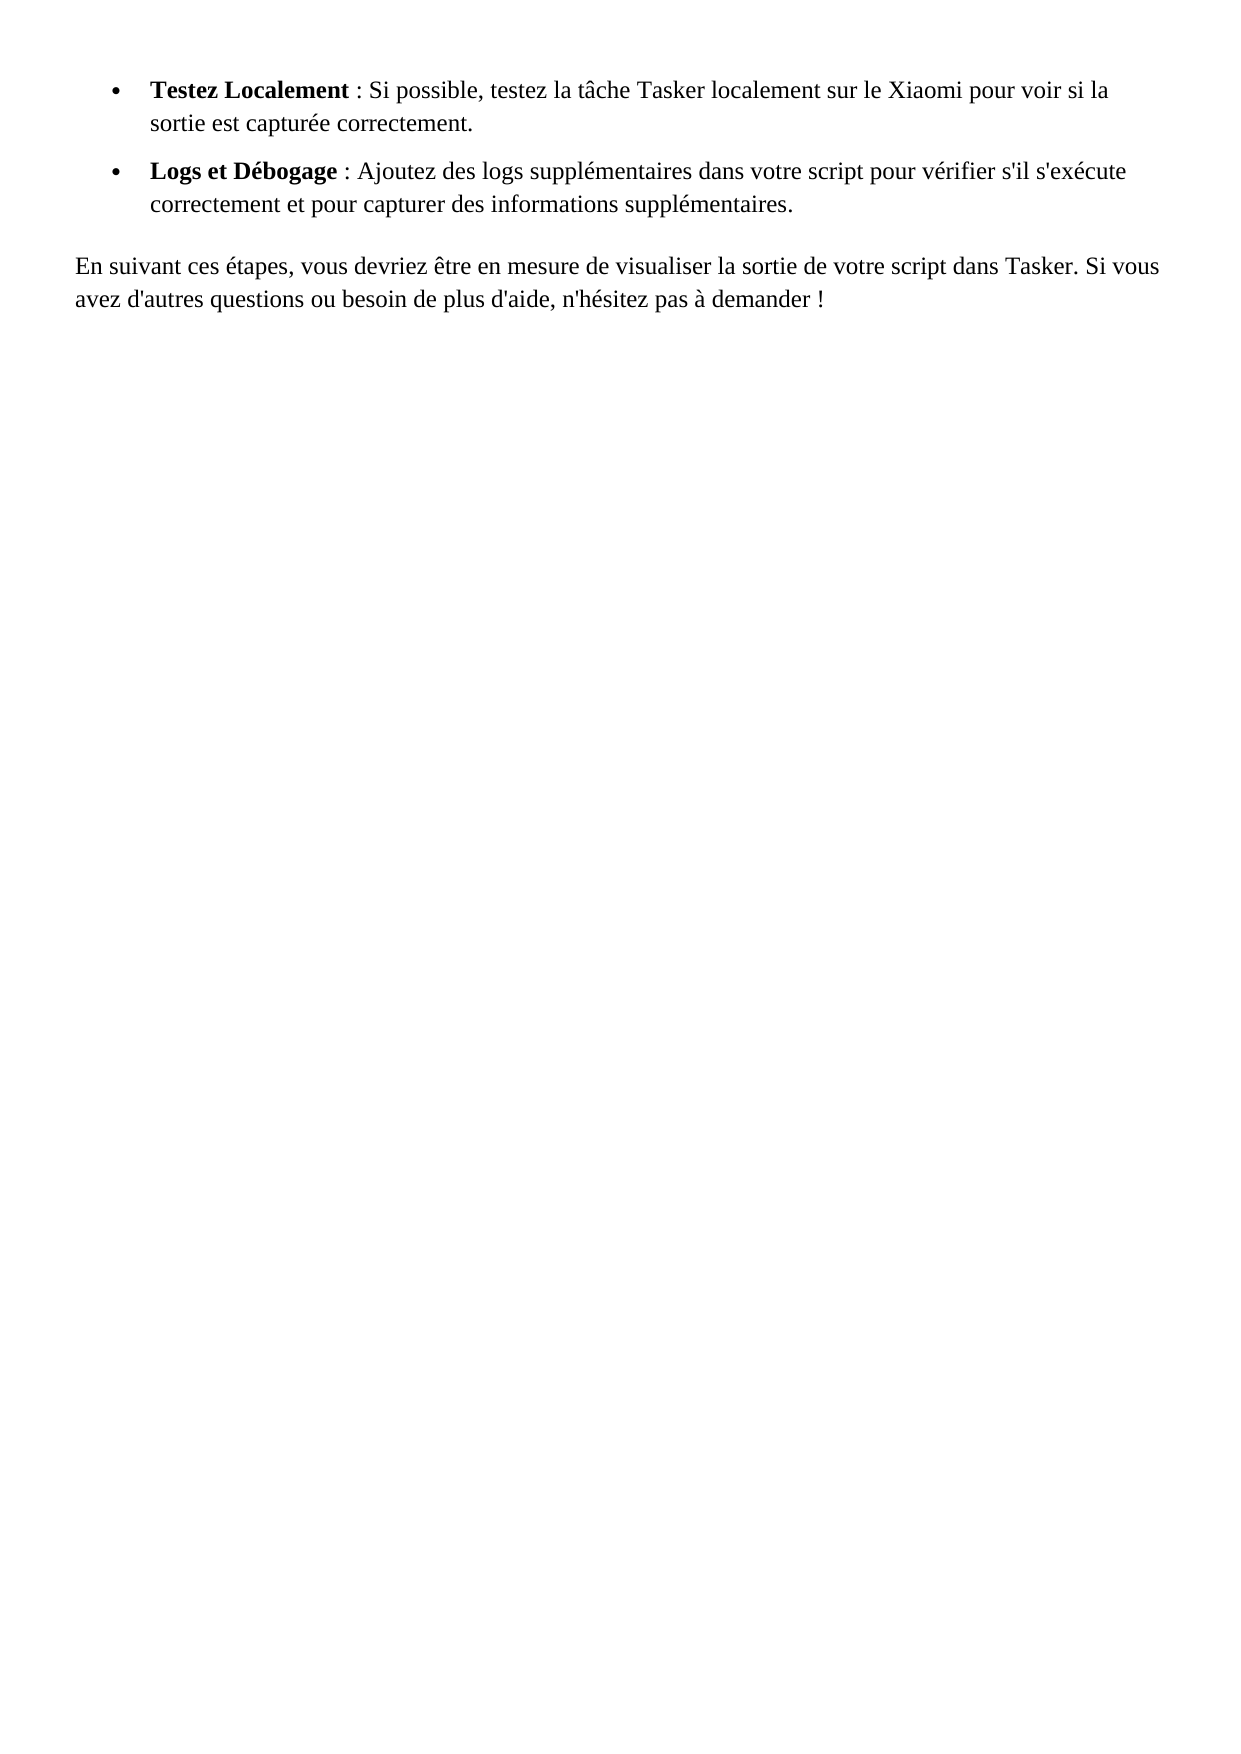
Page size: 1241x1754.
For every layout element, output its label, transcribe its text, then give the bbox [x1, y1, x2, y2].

list Testez Localement : Si possible, testez la tâche Tasker localement sur le Xiaomi pour voir si la sortie est capturée correctement. [112, 75, 1165, 137]
text En suivant ces étapes, vous devriez être en mesure de visualiser la sortie de votre script dans Tasker. Si vous avez d'autres questions ou besoin de plus d'aide, n'hésitez pas à demander ! [75, 251, 1165, 313]
list Logs et Débogage : Ajoutez des logs supplémentaires dans votre script pour vérifier s'il s'exécute correctement et pour capturer des informations supplémentaires. [112, 156, 1165, 218]
